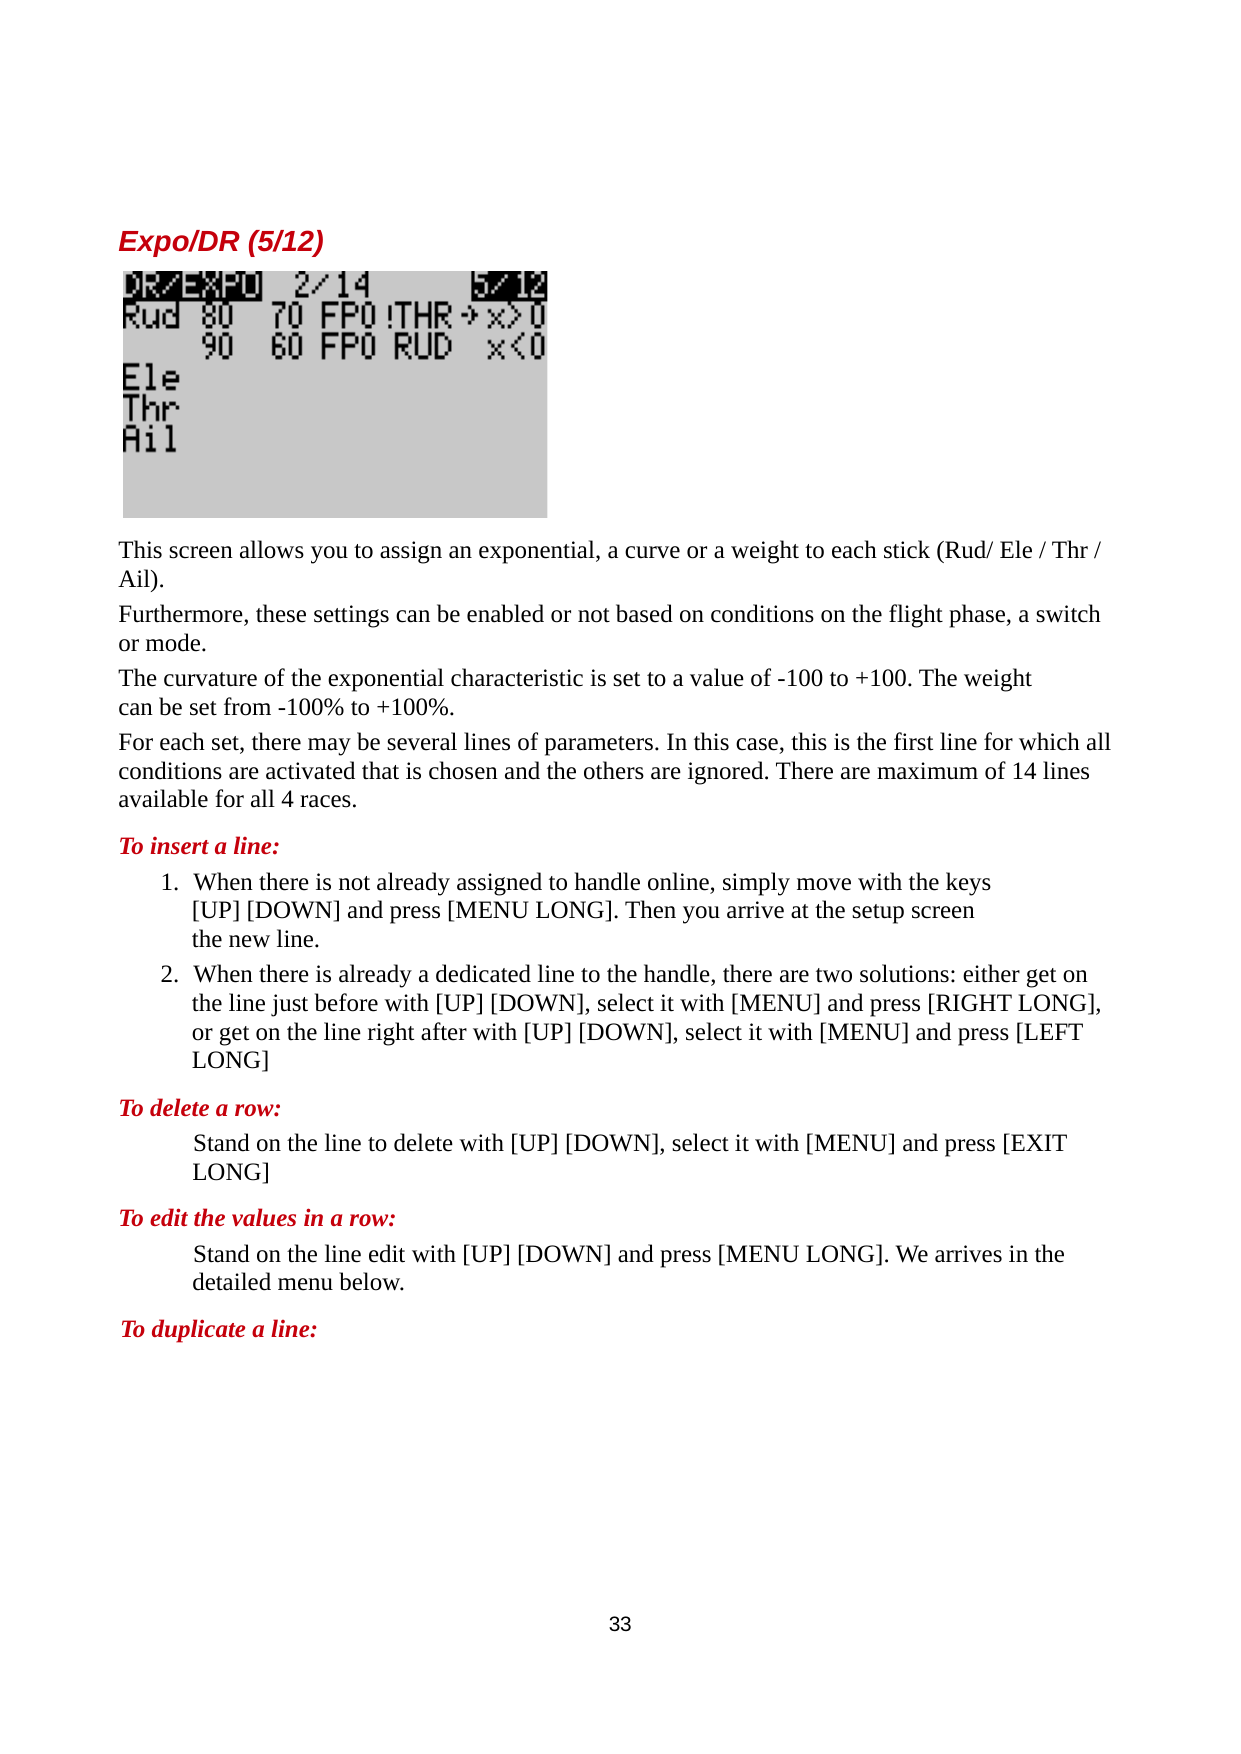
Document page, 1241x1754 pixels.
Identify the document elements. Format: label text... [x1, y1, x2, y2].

text To delete a row: [118, 1093, 1122, 1121]
text To duplicate a line: [120, 1314, 1122, 1343]
text Stand on the line to delete with [UP] [DOWN], select it with [MENU] and press [EXIT LONG] [192, 1128, 1122, 1185]
text Furthermore, these settings can be enabled or not based on conditions on the flight phase, a switch or mode. [118, 599, 1122, 657]
text For each set, there may be several lines of parameters. In this case, this is the first line for which all conditions are activated that is chosen and the others are ignored. There are maximum of 14 lines available for all 4 races. [118, 727, 1122, 813]
text This screen allows you to assign an exponential, a curve or a weight to each stick (Rud/ Ele / Thr / Ail). [118, 271, 1122, 593]
list When there is not already assigned to handle online, simply move with the keys [UP] [DOWN] and press [MENU LONG]. Then you arrive at the setup screen the new line. [160, 867, 1122, 953]
text The curvature of the exponential characteristic is set to a value of -100 to +100. The weight can be set from -100% to +100%. [118, 663, 1122, 721]
text To edit the values ​​in a row: [118, 1203, 1122, 1232]
picture [123, 271, 548, 518]
text To insert a line: [118, 831, 1122, 860]
list When there is already a dedicated line to the handle, there are two solutions: either get on the line just before with [UP] [DOWN], select it with [MENU] and press [RIGHT LONG], or get on the line right after with [UP] [DOWN], select it with [MENU] and press [LEFT LONG] [160, 959, 1122, 1074]
text Stand on the line edit with [UP] [DOWN] and press [MENU LONG]. We arrives in the detailed menu below. [192, 1239, 1122, 1296]
subtitle Expo/DR (5/12) [118, 224, 1122, 258]
